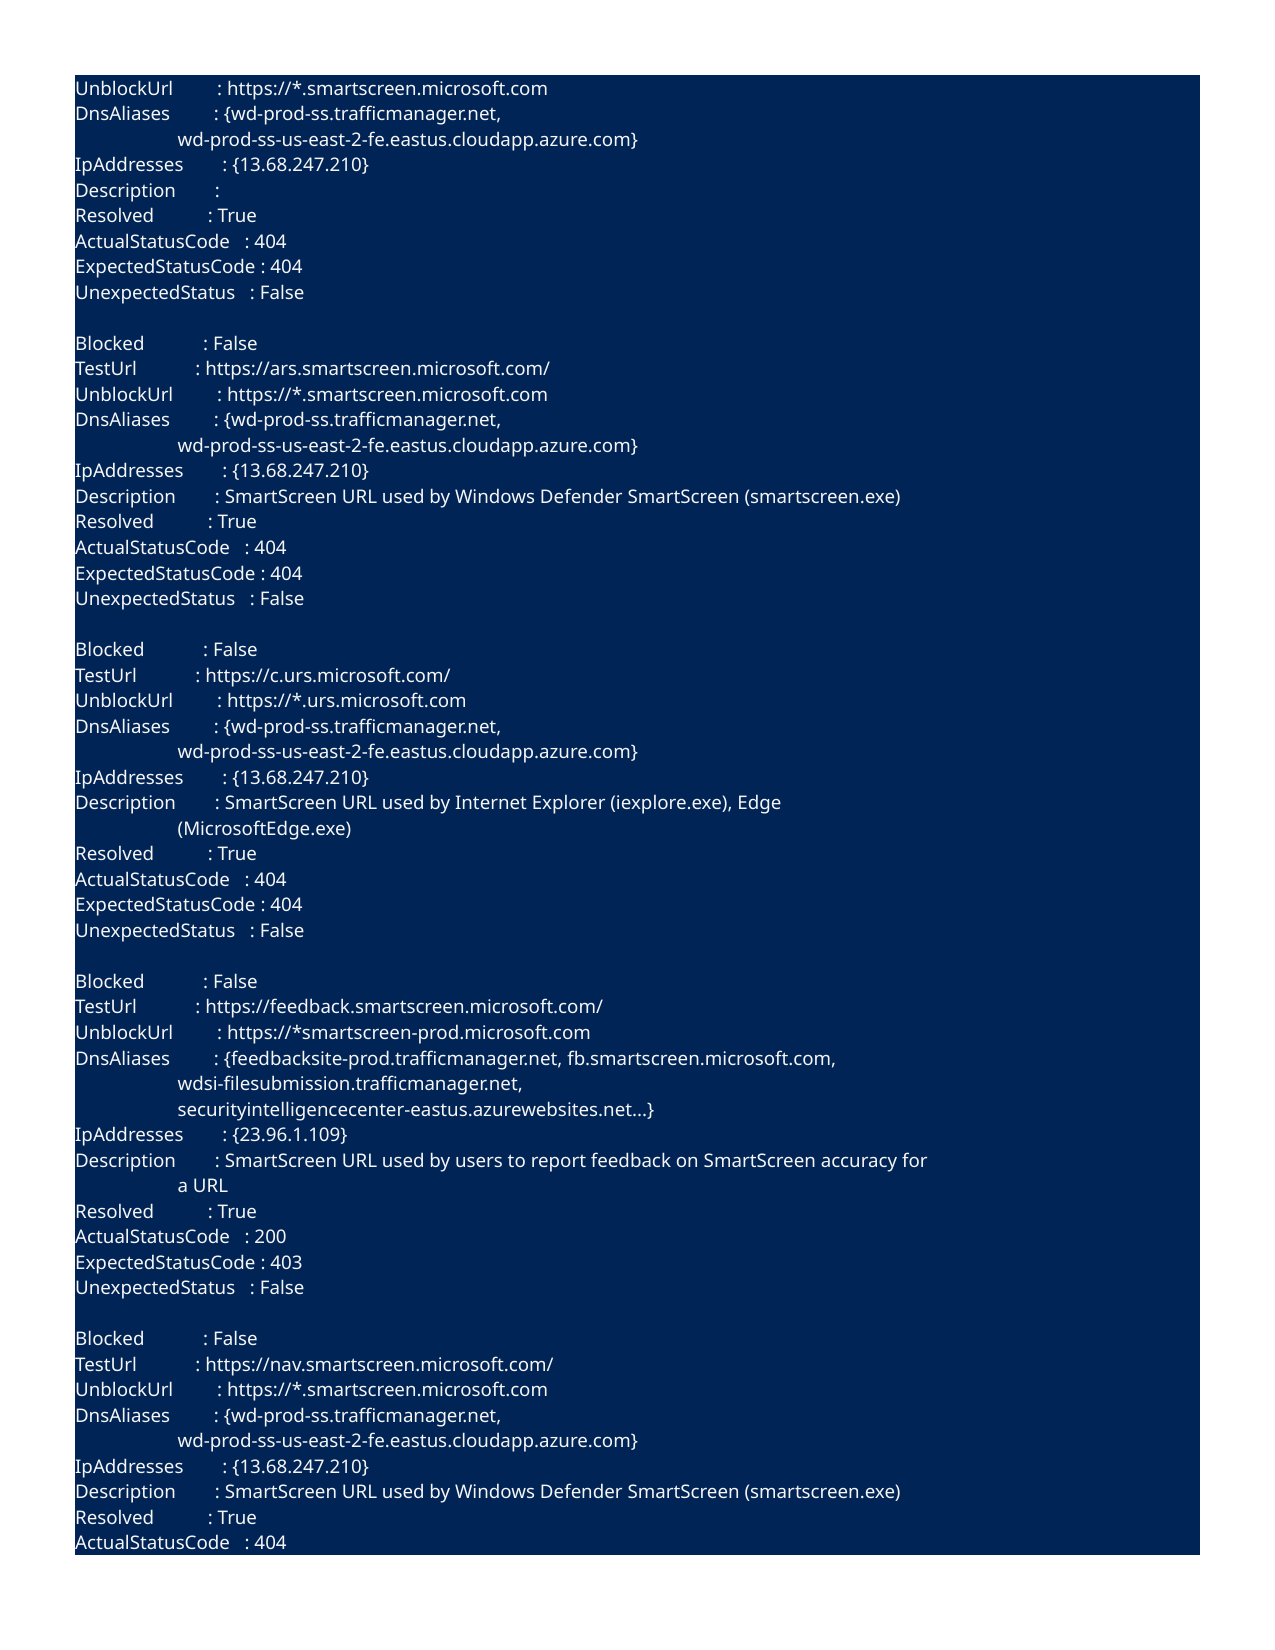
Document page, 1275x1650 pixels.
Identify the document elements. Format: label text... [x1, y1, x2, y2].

text Description : SmartScreen URL used by Windows Defender SmartScreen (smartscreen.exe) [75, 483, 1200, 509]
text IpAddresses : {23.96.1.109} [75, 1121, 1200, 1147]
text ExpectedStatusCode : 404 [75, 560, 1200, 585]
text Description : [75, 177, 1200, 203]
text UnblockUrl : https://*.smartscreen.microsoft.com [75, 1377, 1200, 1402]
text wd-prod-ss-us-east-2-fe.eastus.cloudapp.azure.com} [75, 1428, 1200, 1453]
text UnblockUrl : https://*.smartscreen.microsoft.com [75, 75, 1200, 101]
text UnexpectedStatus : False [75, 917, 1200, 943]
text ExpectedStatusCode : 403 [75, 1249, 1200, 1274]
text TestUrl : https://c.urs.microsoft.com/ [75, 662, 1200, 687]
text Resolved : True [75, 841, 1200, 866]
text IpAddresses : {13.68.247.210} [75, 152, 1200, 177]
text DnsAliases : {wd-prod-ss.trafficmanager.net, [75, 407, 1200, 432]
text TestUrl : https://nav.smartscreen.microsoft.com/ [75, 1351, 1200, 1377]
text Resolved : True [75, 203, 1200, 228]
text ExpectedStatusCode : 404 [75, 892, 1200, 917]
text UnexpectedStatus : False [75, 585, 1200, 611]
text DnsAliases : {wd-prod-ss.trafficmanager.net, [75, 713, 1200, 738]
text Blocked : False [75, 1326, 1200, 1351]
text ActualStatusCode : 404 [75, 534, 1200, 560]
text Description : SmartScreen URL used by Internet Explorer (iexplore.exe), Edge [75, 789, 1200, 815]
text Blocked : False [75, 330, 1200, 356]
text IpAddresses : {13.68.247.210} [75, 1453, 1200, 1479]
text Description : SmartScreen URL used by Windows Defender SmartScreen (smartscreen.exe) [75, 1479, 1200, 1504]
text wd-prod-ss-us-east-2-fe.eastus.cloudapp.azure.com} [75, 126, 1200, 152]
text ActualStatusCode : 200 [75, 1223, 1200, 1249]
text wd-prod-ss-us-east-2-fe.eastus.cloudapp.azure.com} [75, 738, 1200, 764]
text ActualStatusCode : 404 [75, 1530, 1200, 1555]
text Resolved : True [75, 1504, 1200, 1530]
text UnblockUrl : https://*smartscreen-prod.microsoft.com [75, 1019, 1200, 1045]
text Blocked : False [75, 968, 1200, 994]
text DnsAliases : {feedbacksite-prod.trafficmanager.net, fb.smartscreen.microsoft.com, [75, 1045, 1200, 1070]
text UnblockUrl : https://*.urs.microsoft.com [75, 687, 1200, 713]
text a URL [75, 1172, 1200, 1198]
text ActualStatusCode : 404 [75, 866, 1200, 892]
text Resolved : True [75, 509, 1200, 534]
text UnblockUrl : https://*.smartscreen.microsoft.com [75, 381, 1200, 407]
text UnexpectedStatus : False [75, 1274, 1200, 1300]
text securityintelligencecenter-eastus.azurewebsites.net...} [75, 1096, 1200, 1121]
text IpAddresses : {13.68.247.210} [75, 764, 1200, 789]
text IpAddresses : {13.68.247.210} [75, 458, 1200, 483]
text UnexpectedStatus : False [75, 279, 1200, 305]
text TestUrl : https://ars.smartscreen.microsoft.com/ [75, 356, 1200, 381]
text Resolved : True [75, 1198, 1200, 1223]
text (MicrosoftEdge.exe) [75, 815, 1200, 841]
text DnsAliases : {wd-prod-ss.trafficmanager.net, [75, 101, 1200, 126]
text TestUrl : https://feedback.smartscreen.microsoft.com/ [75, 994, 1200, 1019]
text ActualStatusCode : 404 [75, 228, 1200, 254]
text wd-prod-ss-us-east-2-fe.eastus.cloudapp.azure.com} [75, 432, 1200, 458]
text Blocked : False [75, 636, 1200, 662]
text DnsAliases : {wd-prod-ss.trafficmanager.net, [75, 1402, 1200, 1428]
text ExpectedStatusCode : 404 [75, 254, 1200, 279]
text wdsi-filesubmission.trafficmanager.net, [75, 1070, 1200, 1096]
text Description : SmartScreen URL used by users to report feedback on SmartScreen accuracy for [75, 1147, 1200, 1172]
